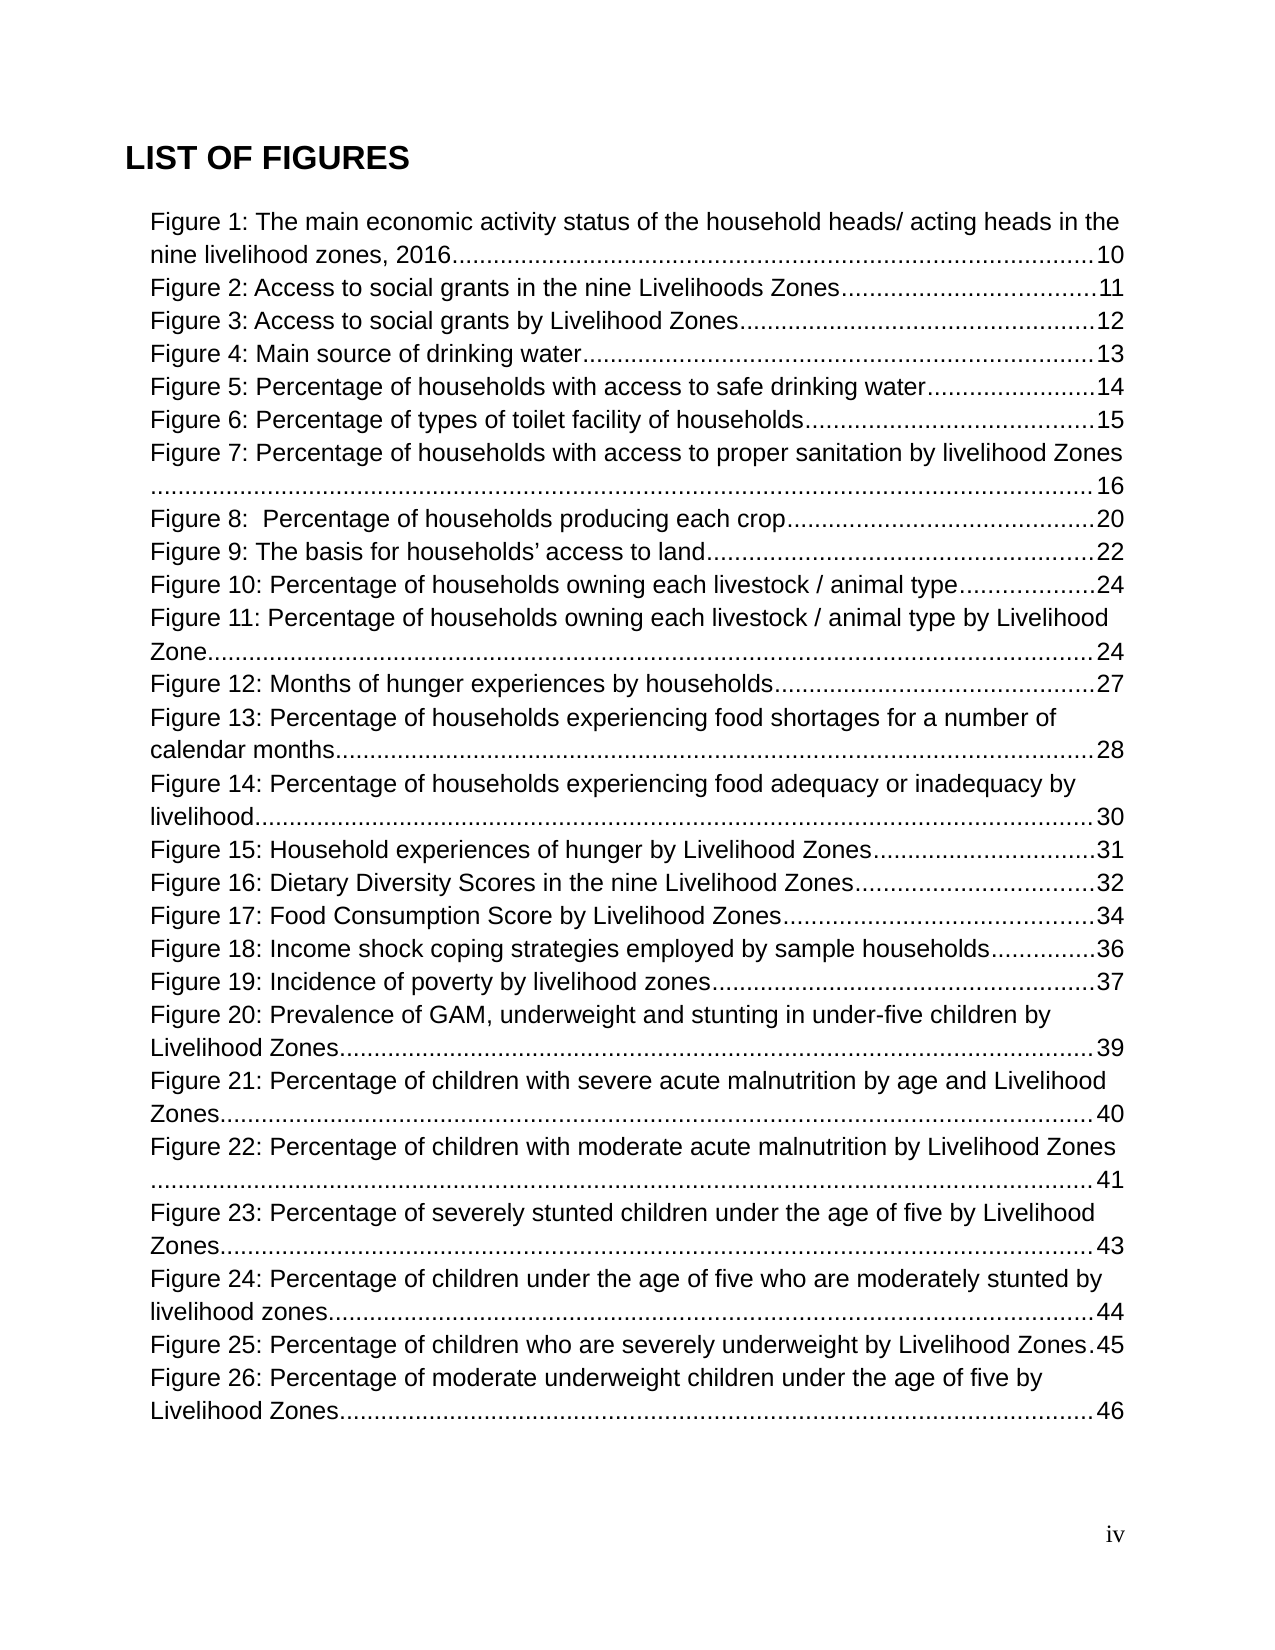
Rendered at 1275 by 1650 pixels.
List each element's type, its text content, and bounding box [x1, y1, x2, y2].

text Figure 1: The main economic activity status of the household heads/ acting heads in the nine livelihood zones, 2016 10 [150, 207, 1125, 269]
text Figure 21: Percentage of children with severe acute malnutrition by age and Livelihood Zones 40 [150, 1066, 1125, 1127]
text Figure 13: Percentage of households experiencing food shortages for a number of calendar months 28 [150, 702, 1125, 764]
text Figure 10: Percentage of households owning each livestock / animal type 24 [150, 570, 1125, 599]
text Figure 24: Percentage of children under the age of five who are moderately stunted by livelihood zones 44 [150, 1264, 1125, 1326]
text Figure 8: Percentage of households producing each crop 20 [150, 504, 1125, 533]
text Figure 2: Access to social grants in the nine Livelihoods Zones 11 [150, 273, 1125, 302]
text Figure 19: Incidence of poverty by livelihood zones 37 [150, 967, 1125, 995]
text Figure 4: Main source of drinking water 13 [150, 339, 1125, 368]
text Figure 6: Percentage of types of toilet facility of households 15 [150, 405, 1125, 434]
text Figure 26: Percentage of moderate underweight children under the age of five by Livelihood Zones 46 [150, 1363, 1125, 1425]
text Figure 22: Percentage of children with moderate acute malnutrition by Livelihood Zones 41 [150, 1132, 1125, 1193]
text Figure 14: Percentage of households experiencing food adequacy or inadequacy by livelihood 30 [150, 768, 1125, 830]
text Figure 5: Percentage of households with access to safe drinking water 14 [150, 372, 1125, 401]
text Figure 17: Food Consumption Score by Livelihood Zones 34 [150, 901, 1125, 929]
text Figure 7: Percentage of households with access to proper sanitation by livelihood Zones 16 [150, 438, 1125, 500]
subtitle LIST OF FIGURES [125, 138, 1125, 176]
text Figure 12: Months of hunger experiences by households 27 [150, 669, 1125, 698]
text Figure 23: Percentage of severely stunted children under the age of five by Livelihood Zones 43 [150, 1198, 1125, 1259]
text Figure 18: Income shock coping strategies employed by sample households 36 [150, 934, 1125, 962]
text Figure 25: Percentage of children who are severely underweight by Livelihood Zones 45 [150, 1330, 1125, 1359]
text Figure 16: Dietary Diversity Scores in the nine Livelihood Zones 32 [150, 868, 1125, 896]
text Figure 9: The basis for households’ access to land 22 [150, 537, 1125, 566]
text Figure 20: Prevalence of GAM, underweight and stunting in under-five children by Livelihood Zones 39 [150, 1000, 1125, 1061]
text Figure 11: Percentage of households owning each livestock / animal type by Livelihood Zone 24 [150, 603, 1125, 665]
text Figure 3: Access to social grants by Livelihood Zones 12 [150, 306, 1125, 335]
text Figure 15: Household experiences of hunger by Livelihood Zones 31 [150, 834, 1125, 863]
